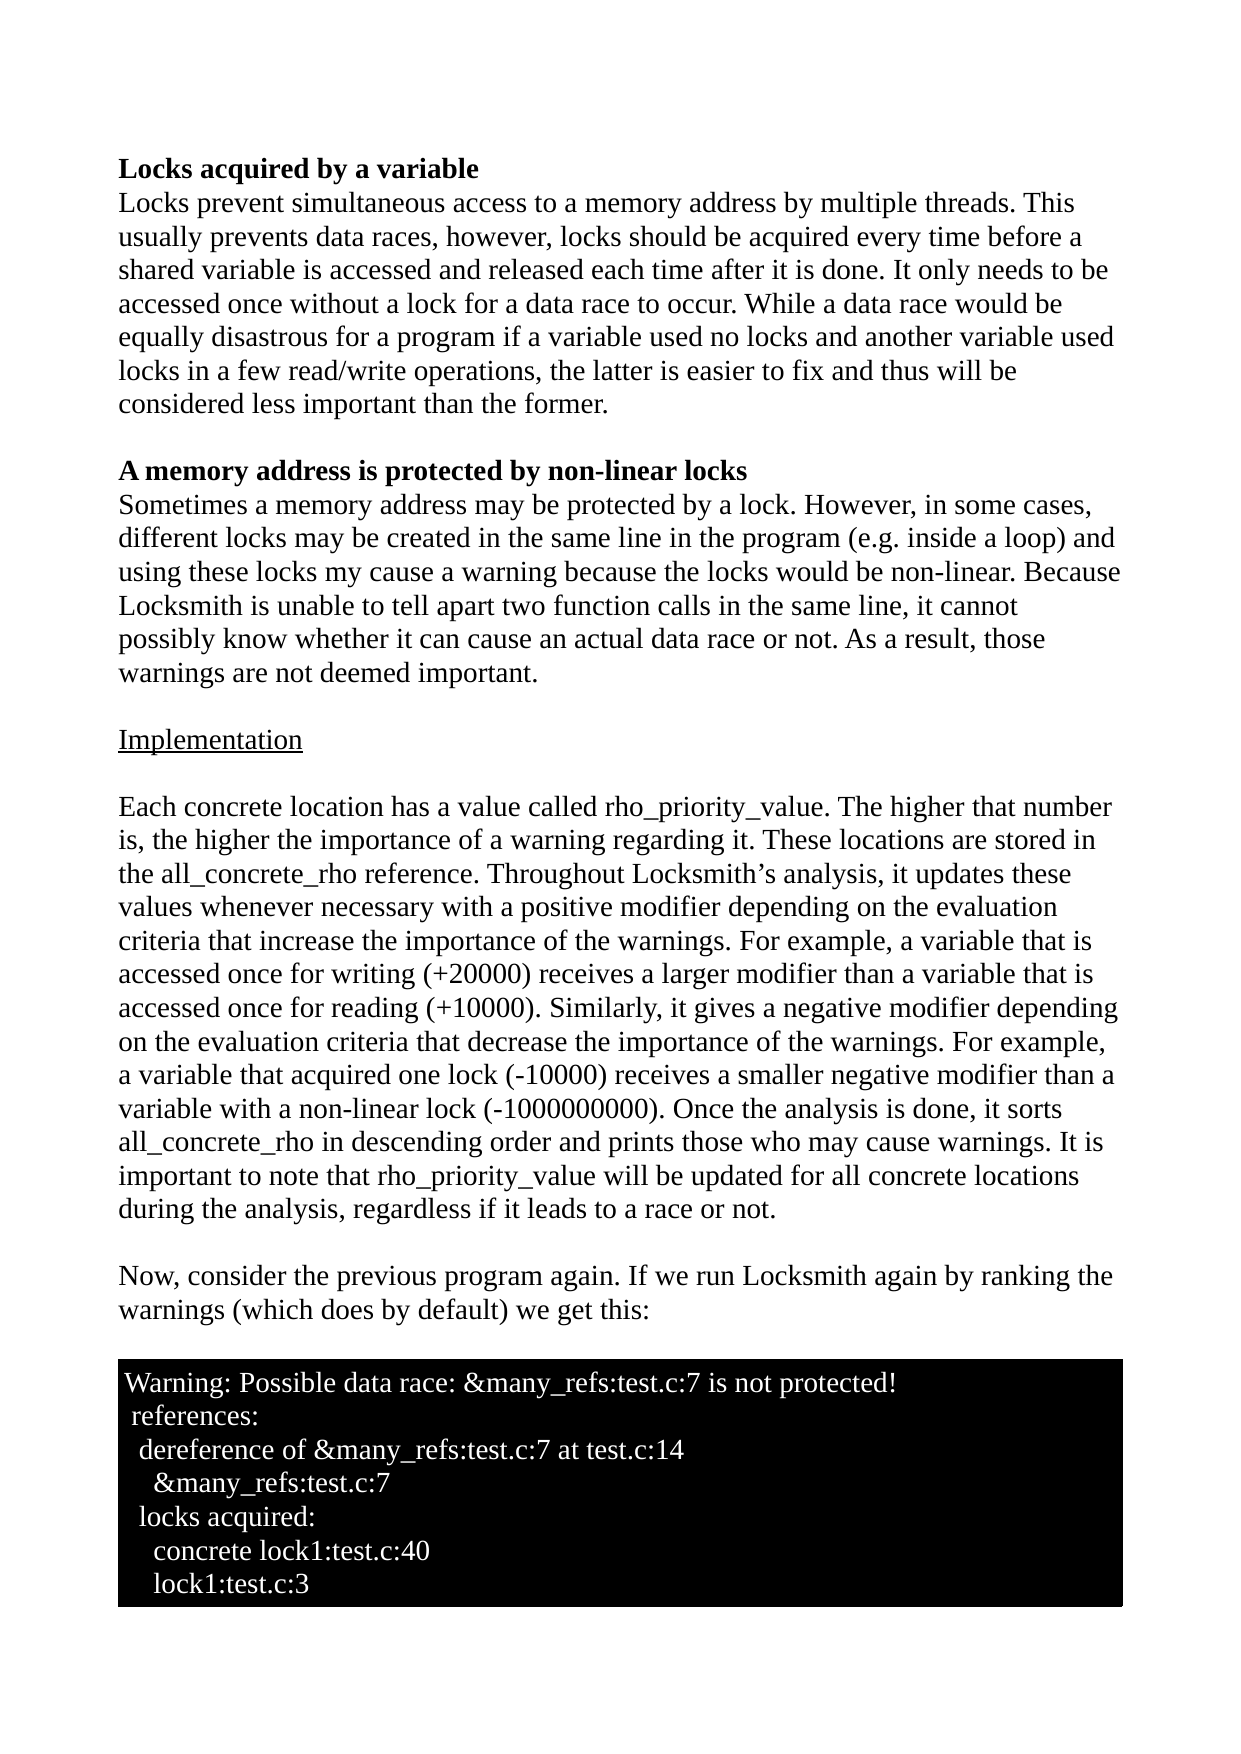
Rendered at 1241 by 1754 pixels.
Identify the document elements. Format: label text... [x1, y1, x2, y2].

text Implementation [118, 722, 1122, 755]
table_header Warning: Possible data race: &many_refs:test.c:7 is not protected! references: dereference of &many_refs:test.c:7 at test.c:14 &many_refs:test.c:7 locks acquired: concrete lock1:test.c:40 lock1:test.c:3 [119, 1360, 1122, 1606]
text Each concrete location has a value called rho_priority_value. The higher that number is, the higher the importance of a warning regarding it. These locations are stored in the all_concrete_rho reference. Throughout Locksmith’s analysis, it updates these values whenever necessary with a positive modifier depending on the evaluation criteria that increase the importance of the warnings. For example, a variable that is accessed once for writing (+20000) receives a larger modifier than a variable that is accessed once for reading (+10000). Similarly, it gives a negative modifier depending on the evaluation criteria that decrease the importance of the warnings. For example, a variable that acquired one lock (-10000) receives a smaller negative modifier than a variable with a non-linear lock (-1000000000). Once the analysis is done, it sorts all_concrete_rho in descending order and prints those who may cause warnings. It is important to note that rho_priority_value will be updated for all concrete locations during the analysis, regardless if it leads to a race or not. [118, 789, 1122, 1225]
text Locks acquired by a variable [118, 152, 1122, 185]
text Locks prevent simultaneous access to a memory address by multiple threads. This usually prevents data races, however, locks should be acquired every time before a shared variable is accessed and released each time after it is done. It only needs to be accessed once without a lock for a data race to occur. While a data race would be equally disastrous for a program if a variable used no locks and another variable used locks in a few read/write operations, the latter is easier to fix and thus will be considered less important than the former. [118, 185, 1122, 420]
text Now, consider the previous program again. If we run Locksmith again by ranking the warnings (which does by default) we get this: [118, 1258, 1122, 1326]
text A memory address is protected by non-linear locks [118, 453, 1122, 487]
text Sometimes a memory address may be protected by a lock. However, in some cases, different locks may be created in the same line in the program (e.g. inside a loop) and using these locks my cause a warning because the locks would be non-linear. Because Locksmith is unable to tell apart two function calls in the same line, it cannot possibly know whether it can cause an actual data race or not. As a result, those warnings are not deemed important. [118, 487, 1122, 688]
